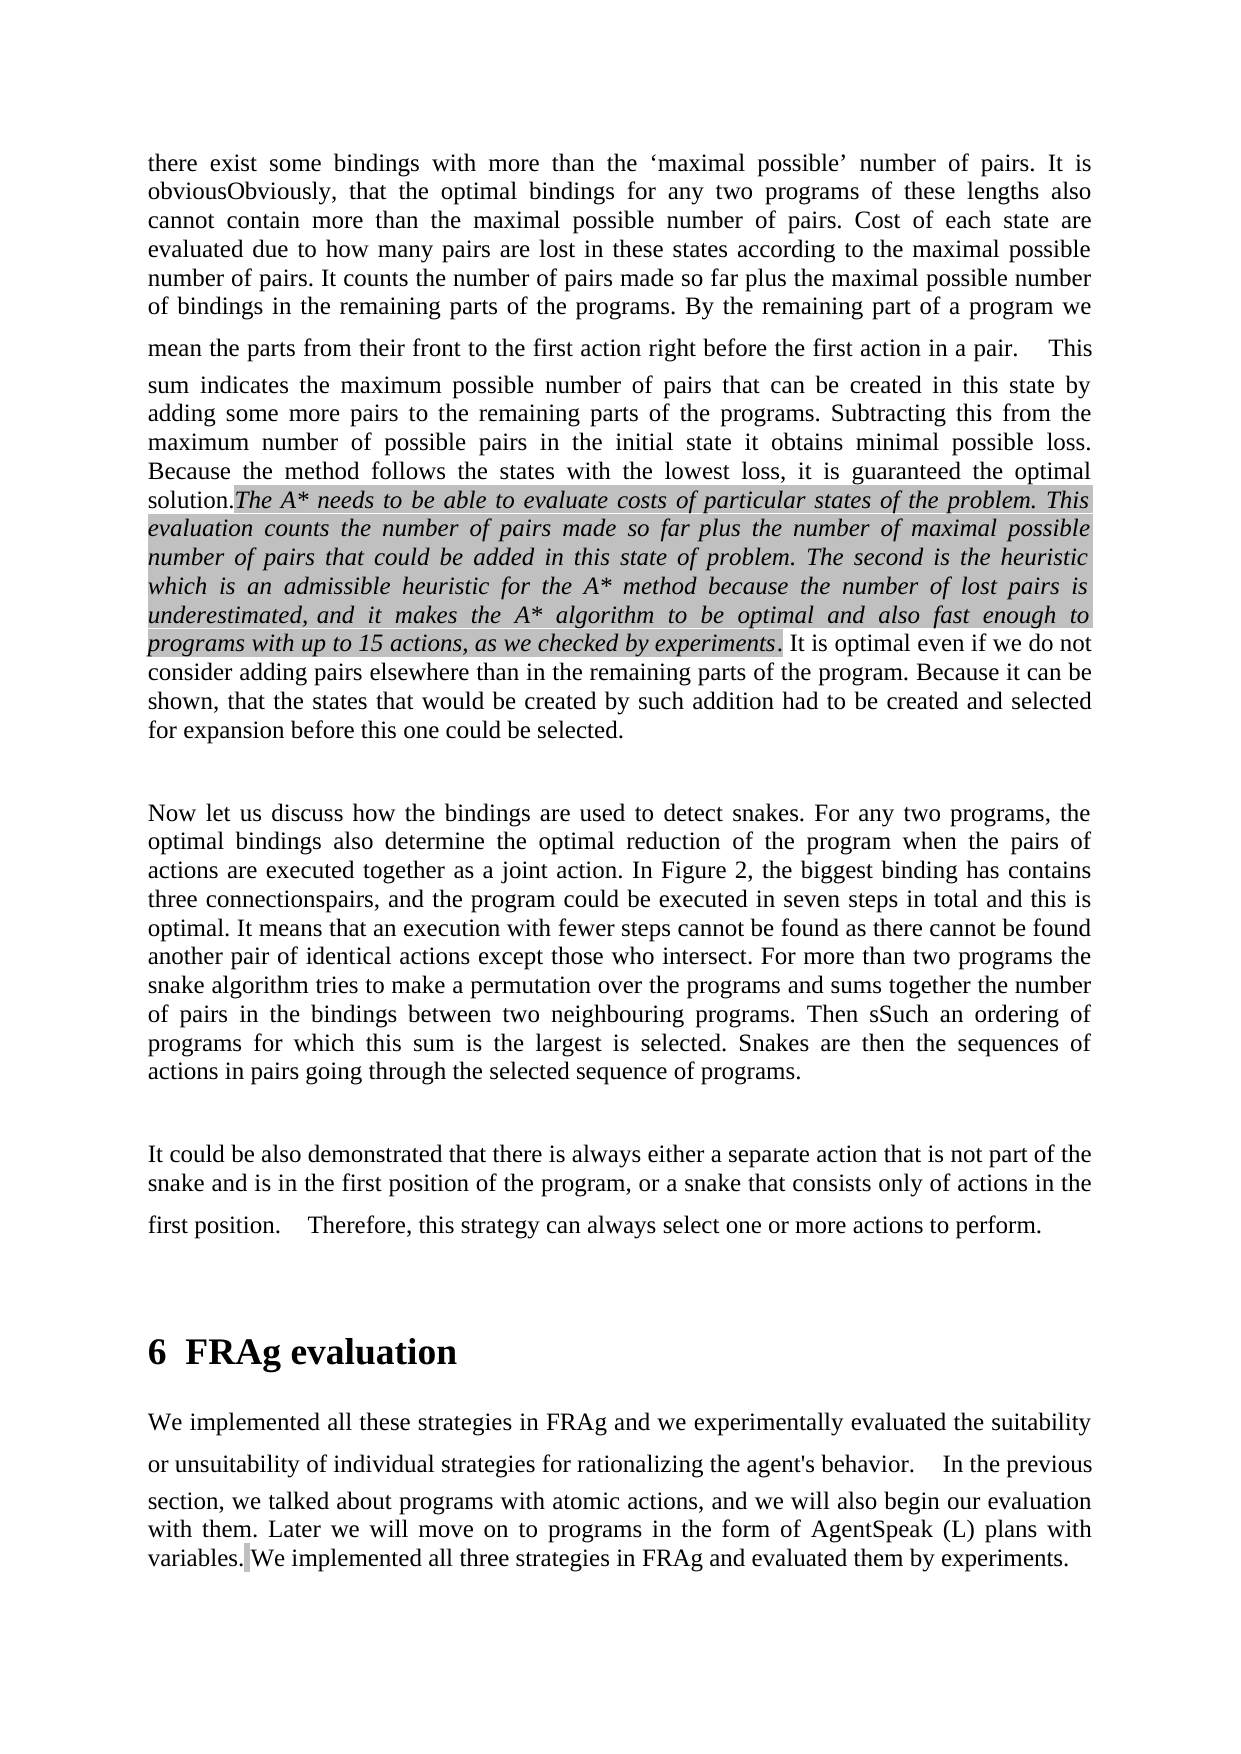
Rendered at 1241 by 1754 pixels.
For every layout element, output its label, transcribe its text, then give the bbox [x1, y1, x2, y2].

text Now let us discuss how the bindings are used to detect snakes. For any two programs, the optimal bindings also determine the optimal reduction of the program when the pairs of actions are executed together as a joint action. In Figure 2, the biggest binding has contains three connectionspairs, and the program could be executed in seven steps in total and this is optimal. It means that an execution with fewer steps cannot be found as there cannot be found another pair of identical actions except those who intersect. For more than two programs the snake algorithm tries to make a permutation over the programs and sums together the number of pairs in the bindings between two neighbouring programs. Then sSuch an ordering of programs for which this sum is the largest is selected. Snakes are then the sequences of actions in pairs going through the selected sequence of programs. [148, 798, 1093, 1085]
text It could be also demonstrated that there is always either a separate action that is not part of the snake and is in the first position of the program, or a snake that consists only of actions in the first position. Therefore, this strategy can always select one or more actions to perform. [148, 1139, 1093, 1246]
subtitle 6 FRAg evaluation [148, 1329, 1093, 1372]
text We implemented all these strategies in FRAg and we experimentally evaluated the suitability or unsuitability of individual strategies for rationalizing the agent's behavior. In the previous section, we talked about programs with atomic actions, and we will also begin our evaluation with them. Later we will move on to programs in the form of AgentSpeak (L) plans with variables. We implemented all three strategies in FRAg and evaluated them by experiments. [148, 1379, 1093, 1572]
text there exist some bindings with more than the ‘maximal possible’ number of pairs. It is obviousObviously, that the optimal bindings for any two programs of these lengths also cannot contain more than the maximal possible number of pairs. Cost of each state are evaluated due to how many pairs are lost in these states according to the maximal possible number of pairs. It counts the number of pairs made so far plus the maximal possible number of bindings in the remaining parts of the programs. By the remaining part of a program we mean the parts from their front to the first action right before the first action in a pair. This sum indicates the maximum possible number of pairs that can be created in this state by adding some more pairs to the remaining parts of the programs. Subtracting this from the maximum number of possible pairs in the initial state it obtains minimal possible loss. Because the method follows the states with the lowest loss, it is guaranteed the optimal solution.The A* needs to be able to evaluate costs of particular states of the problem. This evaluation counts the number of pairs made so far plus the number of maximal possible number of pairs that could be added in this state of problem. The second is the heuristic which is an admissible heuristic for the A* method because the number of lost pairs is underestimated, and it makes the A* algorithm to be optimal and also fast enough to programs with up to 15 actions, as we checked by experiments. It is optimal even if we do not consider adding pairs elsewhere than in the remaining parts of the program. Because it can be shown, that the states that would be created by such addition had to be created and selected for expansion before this one could be selected. [148, 148, 1093, 743]
